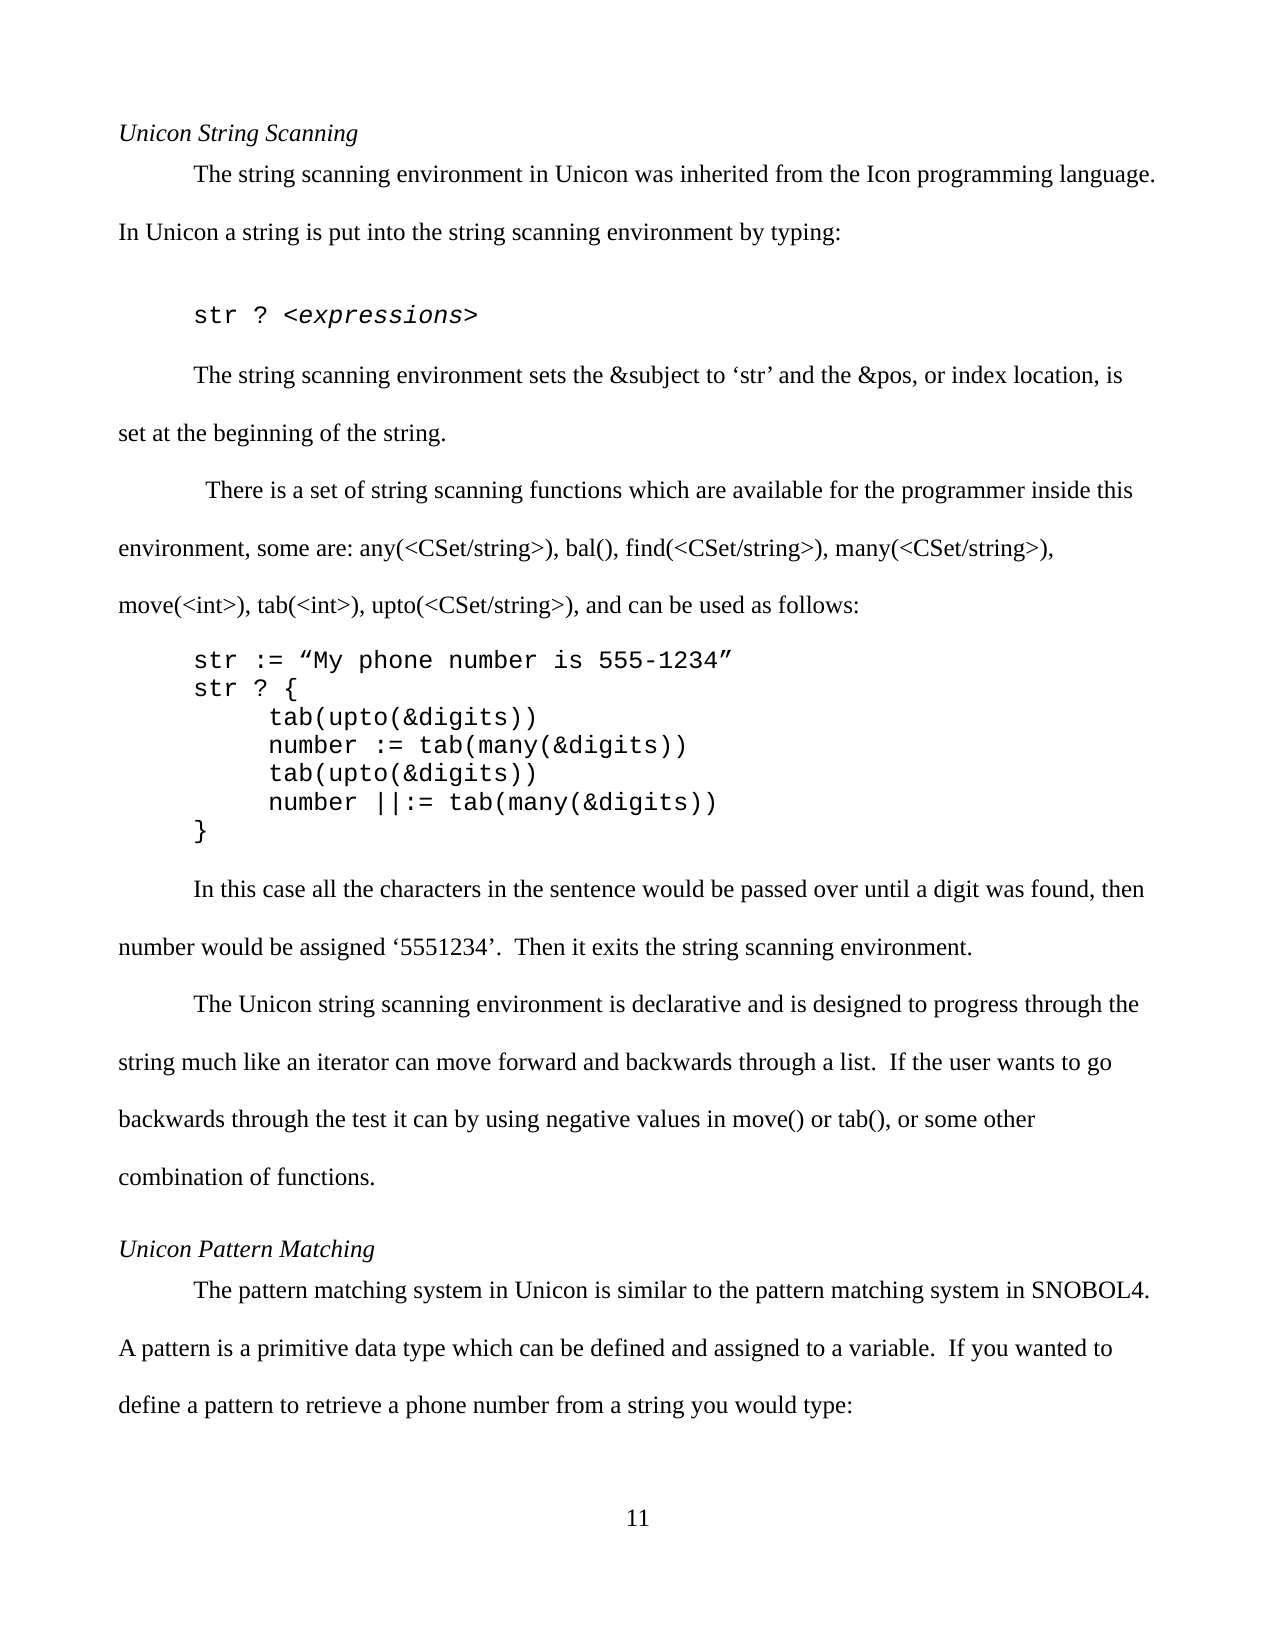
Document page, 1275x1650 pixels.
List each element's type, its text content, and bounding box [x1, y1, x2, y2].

text } [193, 818, 1157, 846]
text The Unicon string scanning environment is declarative and is designed to progress through the string much like an iterator can move forward and backwards through a list. If the user wants to go backwards through the test it can by using negative values in move() or tab(), or some other combination of functions. [118, 989, 1157, 1191]
text There is a set of string scanning functions which are available for the programmer inside this environment, some are: any(<CSet/string>), bal(), find(<CSet/string>), many(<CSet/string>), move(<int>), tab(<int>), upto(<CSet/string>), and can be used as follows: [118, 475, 1157, 619]
text tab(upto(&digits)) [193, 761, 1157, 789]
subtitle Unicon Pattern Matching [118, 1234, 1157, 1263]
text number ||:= tab(many(&digits)) [193, 789, 1157, 818]
text The string scanning environment sets the &subject to ‘str’ and the &pos, or index location, is set at the beginning of the string. [118, 360, 1157, 446]
text The string scanning environment in Unicon was inherited from the Icon programming language. In Unicon a string is put into the string scanning environment by typing: [118, 159, 1157, 246]
text str ? { [193, 676, 1157, 704]
subtitle Unicon String Scanning [118, 118, 1157, 147]
text number := tab(many(&digits)) [193, 733, 1157, 761]
text str ? <expressions> [193, 303, 1157, 331]
text In this case all the characters in the sentence would be passed over until a digit was found, then number would be assigned ‘5551234’. Then it exits the string scanning environment. [118, 874, 1157, 961]
text str := “My phone number is 555-1234” [193, 648, 1157, 676]
text tab(upto(&digits)) [193, 704, 1157, 733]
text The pattern matching system in Unicon is similar to the pattern matching system in SNOBOL4. A pattern is a primitive data type which can be defined and assigned to a variable. If you wanted to define a pattern to retrieve a phone number from a string you would type: [118, 1275, 1157, 1419]
